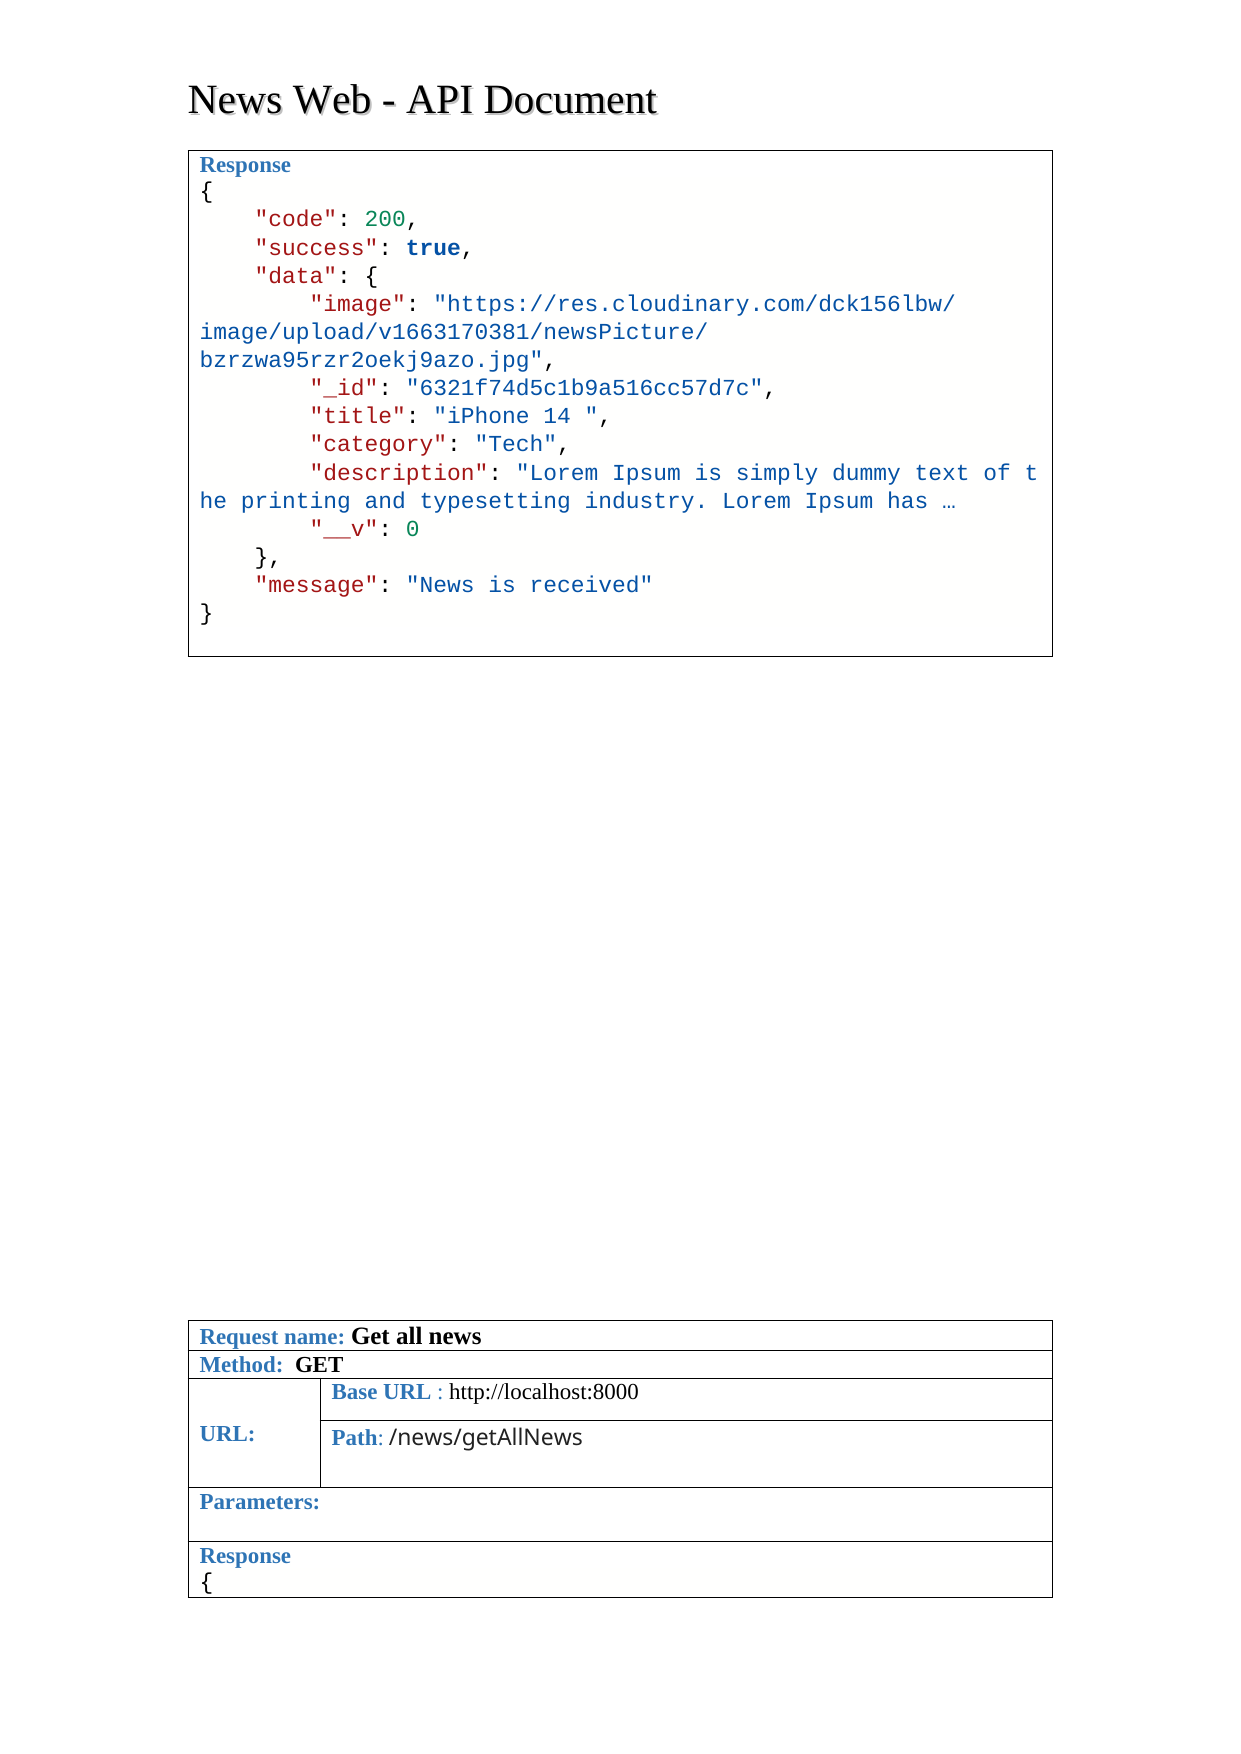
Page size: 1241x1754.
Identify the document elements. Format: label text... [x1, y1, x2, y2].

table_cell Response { "code": 200, "success": true, "data": { "image": "https://res.cloudinary.com/dck156lbw/image/upload/v1663170381/newsPicture/bzrzwa95rzr2oekj9azo.jpg", "_id": "6321f74d5c1b9a516cc57d7c", "title": "iPhone 14 ", "category": "Tech", "description": "Lorem Ipsum is simply dummy text of the printing and typesetting industry. Lorem Ipsum has … "__v": 0 }, "message": "News is received" } [189, 151, 1052, 656]
table_cell Response { [189, 1542, 1052, 1597]
table_cell Parameters: [189, 1488, 1052, 1541]
table_cell Method: GET [189, 1351, 1052, 1377]
table_cell Base URL : http://localhost:8000 [321, 1379, 1052, 1420]
table_header Request name: Get all news [189, 1321, 1052, 1350]
table_cell URL: [189, 1379, 320, 1487]
table_cell Path: /news/getAllNews [321, 1421, 1052, 1487]
